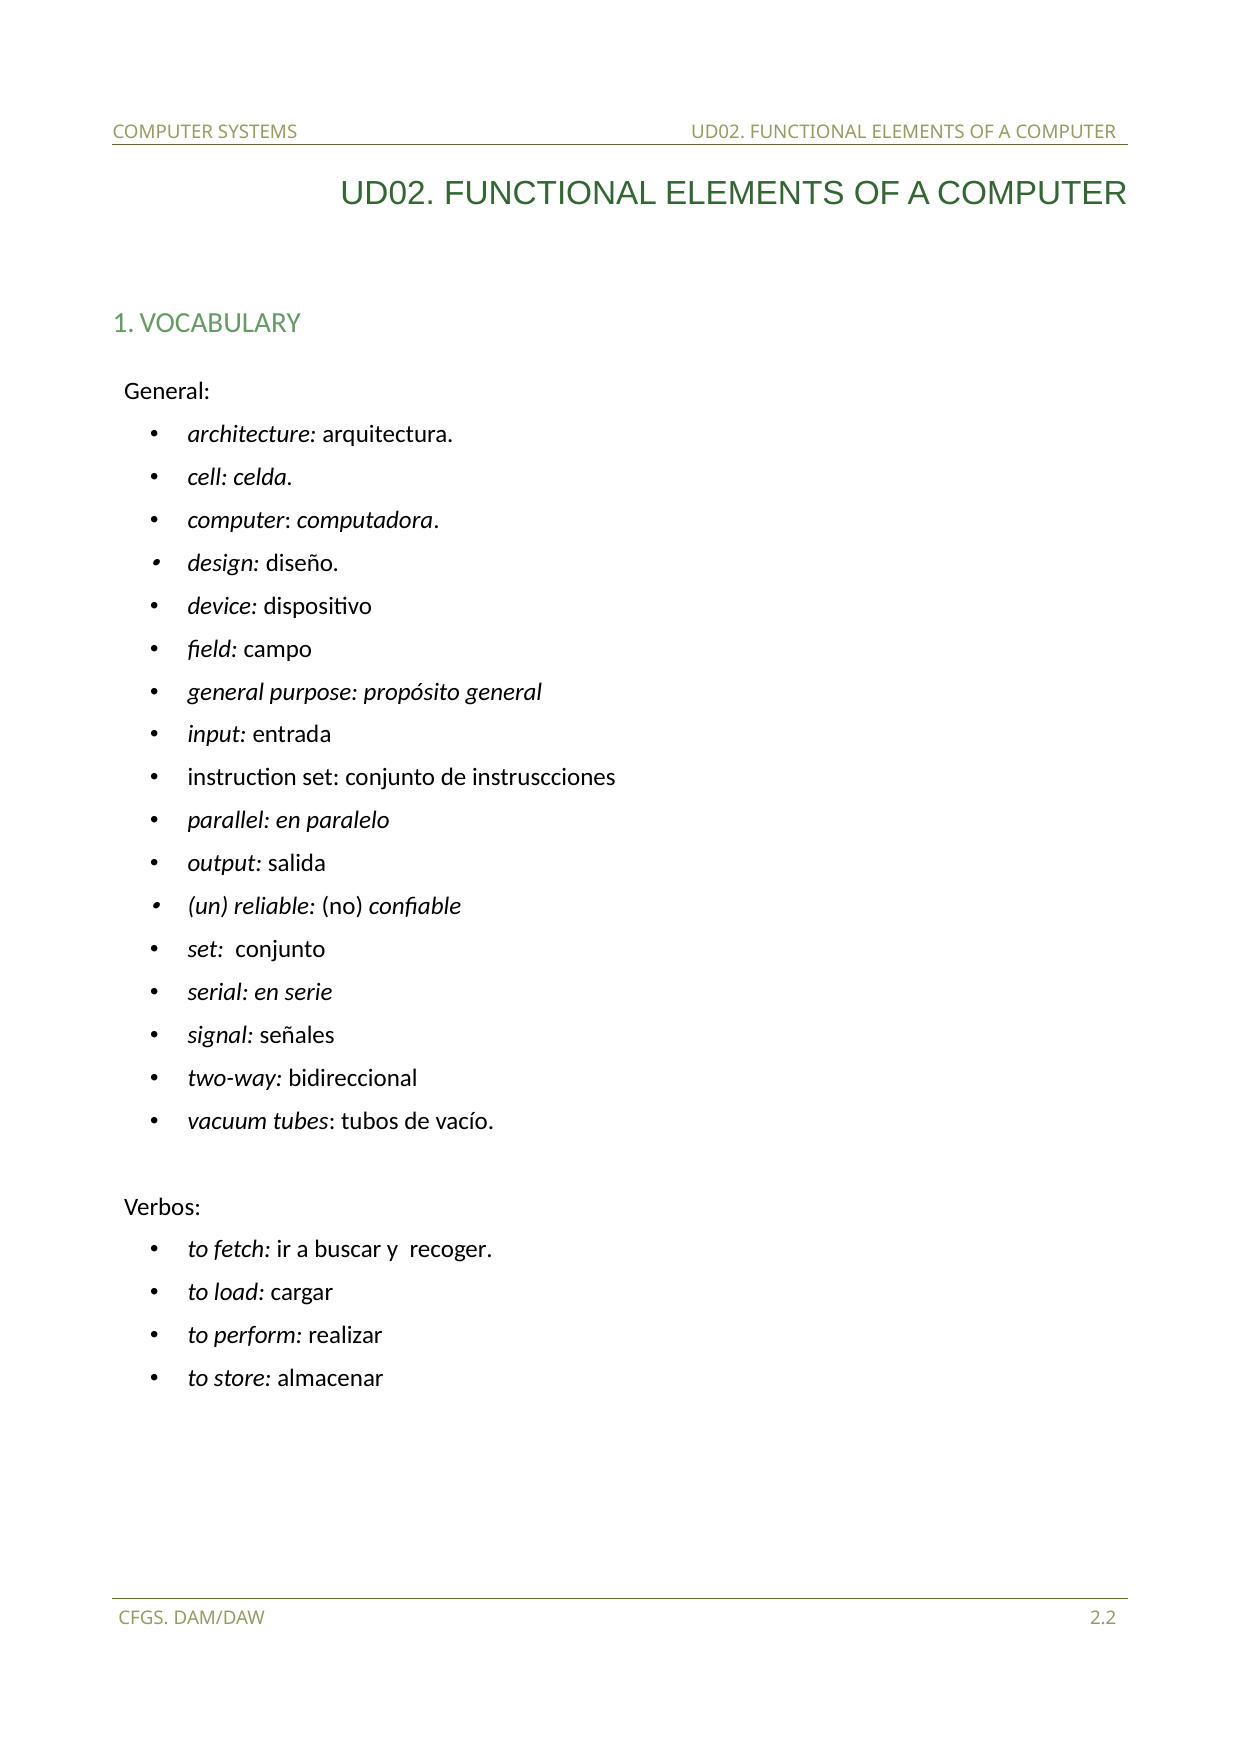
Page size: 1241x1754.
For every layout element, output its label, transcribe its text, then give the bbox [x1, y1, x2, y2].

list (un) reliable: (no) confiable [150, 890, 1128, 921]
list to load: cargar [150, 1277, 1128, 1307]
list parallel: en paralelo [150, 804, 1128, 835]
list computer: computadora. [150, 504, 1128, 534]
list device: dispositivo [150, 590, 1128, 620]
list instruction set: conjunto de instruscciones [150, 762, 1128, 792]
list input: entrada [150, 719, 1128, 749]
text UD02. Functional elements of a computer [112, 173, 1128, 212]
subtitle Vocabulary [112, 304, 1128, 339]
list to perform: realizar [150, 1319, 1128, 1350]
list output: salida [150, 847, 1128, 878]
list to store: almacenar [150, 1362, 1128, 1393]
list architecture: arquitectura. [150, 418, 1128, 449]
list field: campo [150, 633, 1128, 663]
list design: diseño. [150, 547, 1128, 577]
list general purpose: propósito general [150, 676, 1128, 706]
list serial: en serie [150, 976, 1128, 1007]
list two-way: bidireccional [150, 1062, 1128, 1092]
list cell: celda. [150, 461, 1128, 492]
list set: conjunto [150, 933, 1128, 964]
text Verbos: [112, 1191, 1128, 1221]
list signal: señales [150, 1019, 1128, 1049]
list vacuum tubes: tubos de vacío. [150, 1105, 1128, 1135]
list to fetch: ir a buscar y recoger. [150, 1234, 1128, 1264]
text General: [112, 375, 1128, 406]
